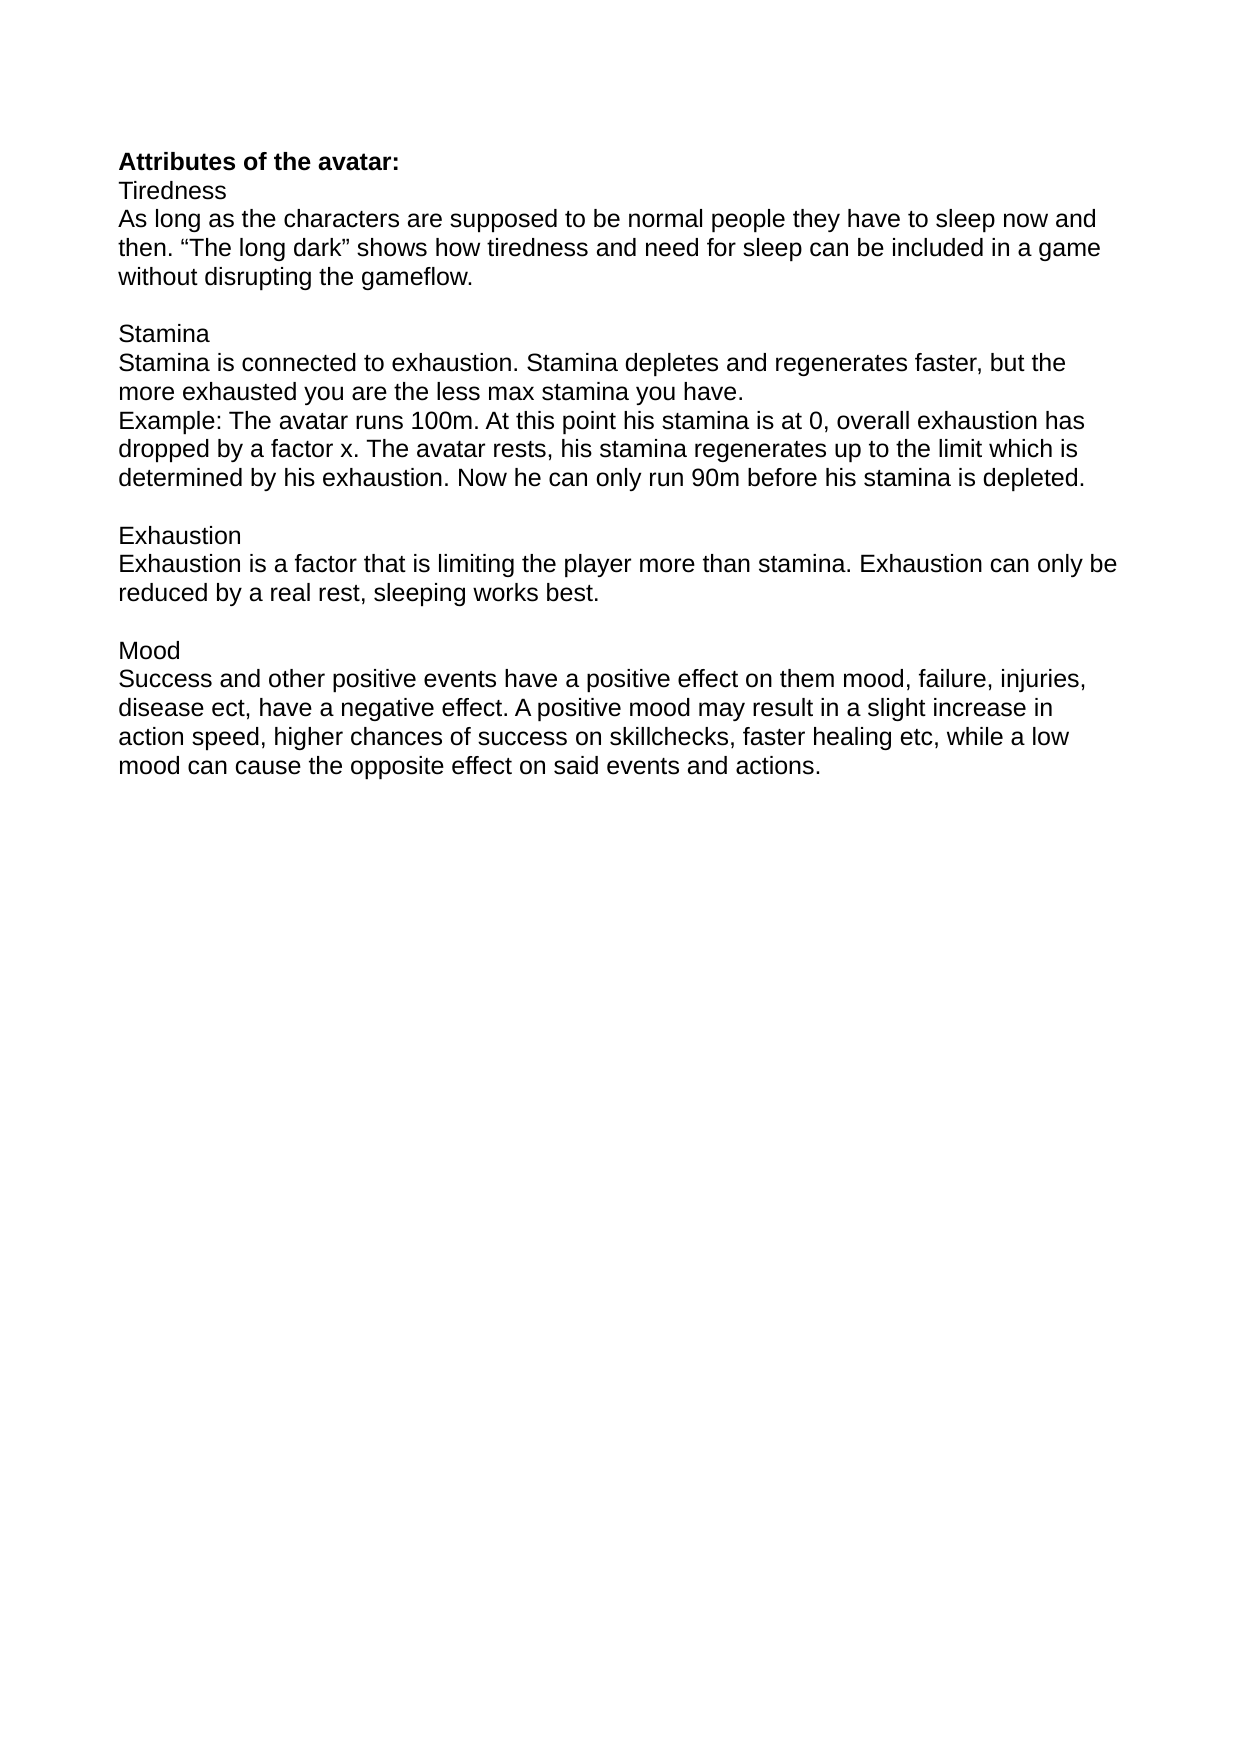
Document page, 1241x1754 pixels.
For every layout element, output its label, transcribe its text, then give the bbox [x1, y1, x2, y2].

text Example: The avatar runs 100m. At this point his stamina is at 0, overall exhaustion has dropped by a factor x. The avatar rests, his stamina regenerates up to the limit which is determined by his exhaustion. Now he can only run 90m before his stamina is depleted. [118, 406, 1122, 492]
text Attributes of the avatar: [118, 147, 1122, 176]
text Mood [118, 636, 1122, 664]
text Exhaustion [118, 521, 1122, 549]
text Exhaustion is a factor that is limiting the player more than stamina. Exhaustion can only be reduced by a real rest, sleeping works best. [118, 549, 1122, 607]
text Stamina is connected to exhaustion. Stamina depletes and regenerates faster, but the more exhausted you are the less max stamina you have. [118, 348, 1122, 406]
text Success and other positive events have a positive effect on them mood, failure, injuries, disease ect, have a negative effect. A positive mood may result in a slight increase in action speed, higher chances of success on skillchecks, faster healing etc, while a low mood can cause the opposite effect on said events and actions. [118, 664, 1122, 779]
text Stamina [118, 319, 1122, 348]
text Tiredness [118, 176, 1122, 204]
text As long as the characters are supposed to be normal people they have to sleep now and then. “The long dark” shows how tiredness and need for sleep can be included in a game without disrupting the gameflow. [118, 204, 1122, 291]
